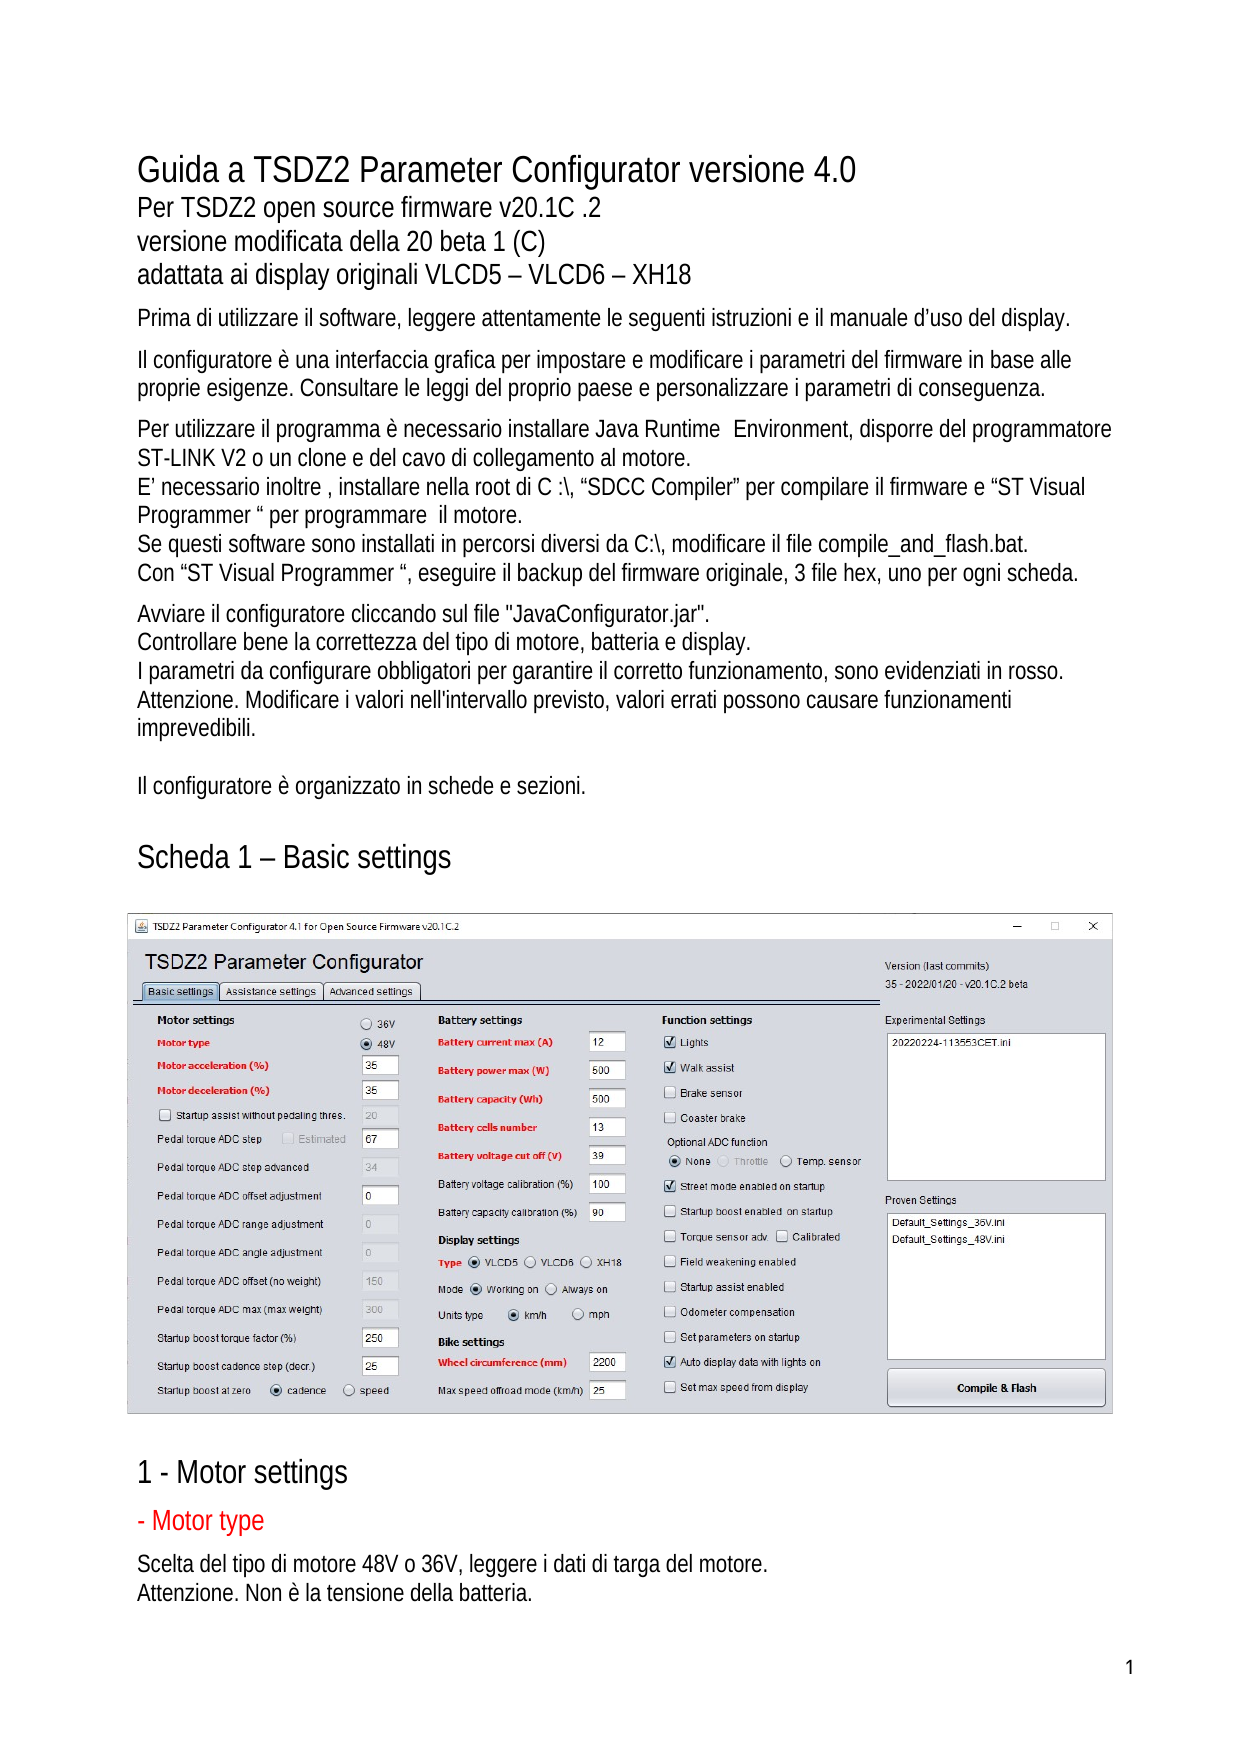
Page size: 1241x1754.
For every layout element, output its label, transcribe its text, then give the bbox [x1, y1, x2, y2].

text versione modificata della 20 beta 1 (C) [137, 224, 1122, 257]
text Se questi software sono installati in percorsi diversi da C:\, modificare il file compile_and_flash.bat. [137, 529, 1122, 558]
text Prima di utilizzare il software, leggere attentamente le seguenti istruzioni e il manuale d’uso del display. [137, 303, 1122, 332]
text Attenzione. Modificare i valori nell'intervallo previsto, valori errati possono causare funzionamenti imprevedibili. [137, 685, 1122, 742]
text Avviare il configuratore cliccando sul file "JavaConfigurator.jar". [137, 599, 1122, 627]
text E’ necessario inoltre , installare nella root di C :\, “SDCC Compiler” per compilare il firmware e “ST Visual Programmer “ per programmare il motore. [137, 472, 1122, 529]
text Scheda 1 – Basic settings [137, 837, 1122, 876]
subtitle Guida a TSDZ2 Parameter Configurator versione 4.0 [137, 148, 1122, 191]
text Controllare bene la correttezza del tipo di motore, batteria e display. [137, 627, 1122, 656]
text Con “ST Visual Programmer “, eseguire il backup del firmware originale, 3 file hex, uno per ogni scheda. [137, 558, 1122, 586]
text adattata ai display originali VLCD5 – VLCD6 – XH18 [137, 257, 1122, 291]
text Scelta del tipo di motore 48V o 36V, leggere i dati di targa del motore. [137, 1549, 1122, 1578]
text Il configuratore è organizzato in schede e sezioni. [137, 771, 1122, 799]
text Per TSDZ2 open source firmware v20.1C .2 [137, 191, 1122, 224]
text Attenzione. Non è la tensione della batteria. [137, 1578, 1122, 1606]
text 1 - Motor settings [137, 1452, 1122, 1491]
text - Motor type [137, 1503, 1122, 1536]
picture [127, 913, 1113, 1414]
text Per utilizzare il programma è necessario installare Java Runtime Environment, disporre del programmatore ST-LINK V2 o un clone e del cavo di collegamento al motore. [137, 414, 1122, 472]
text I parametri da configurare obbligatori per garantire il corretto funzionamento, sono evidenziati in rosso. [137, 656, 1122, 685]
text Il configuratore è una interfaccia grafica per impostare e modificare i parametri del firmware in base alle proprie esigenze. Consultare le leggi del proprio paese e personalizzare i parametri di conseguenza. [137, 344, 1122, 402]
